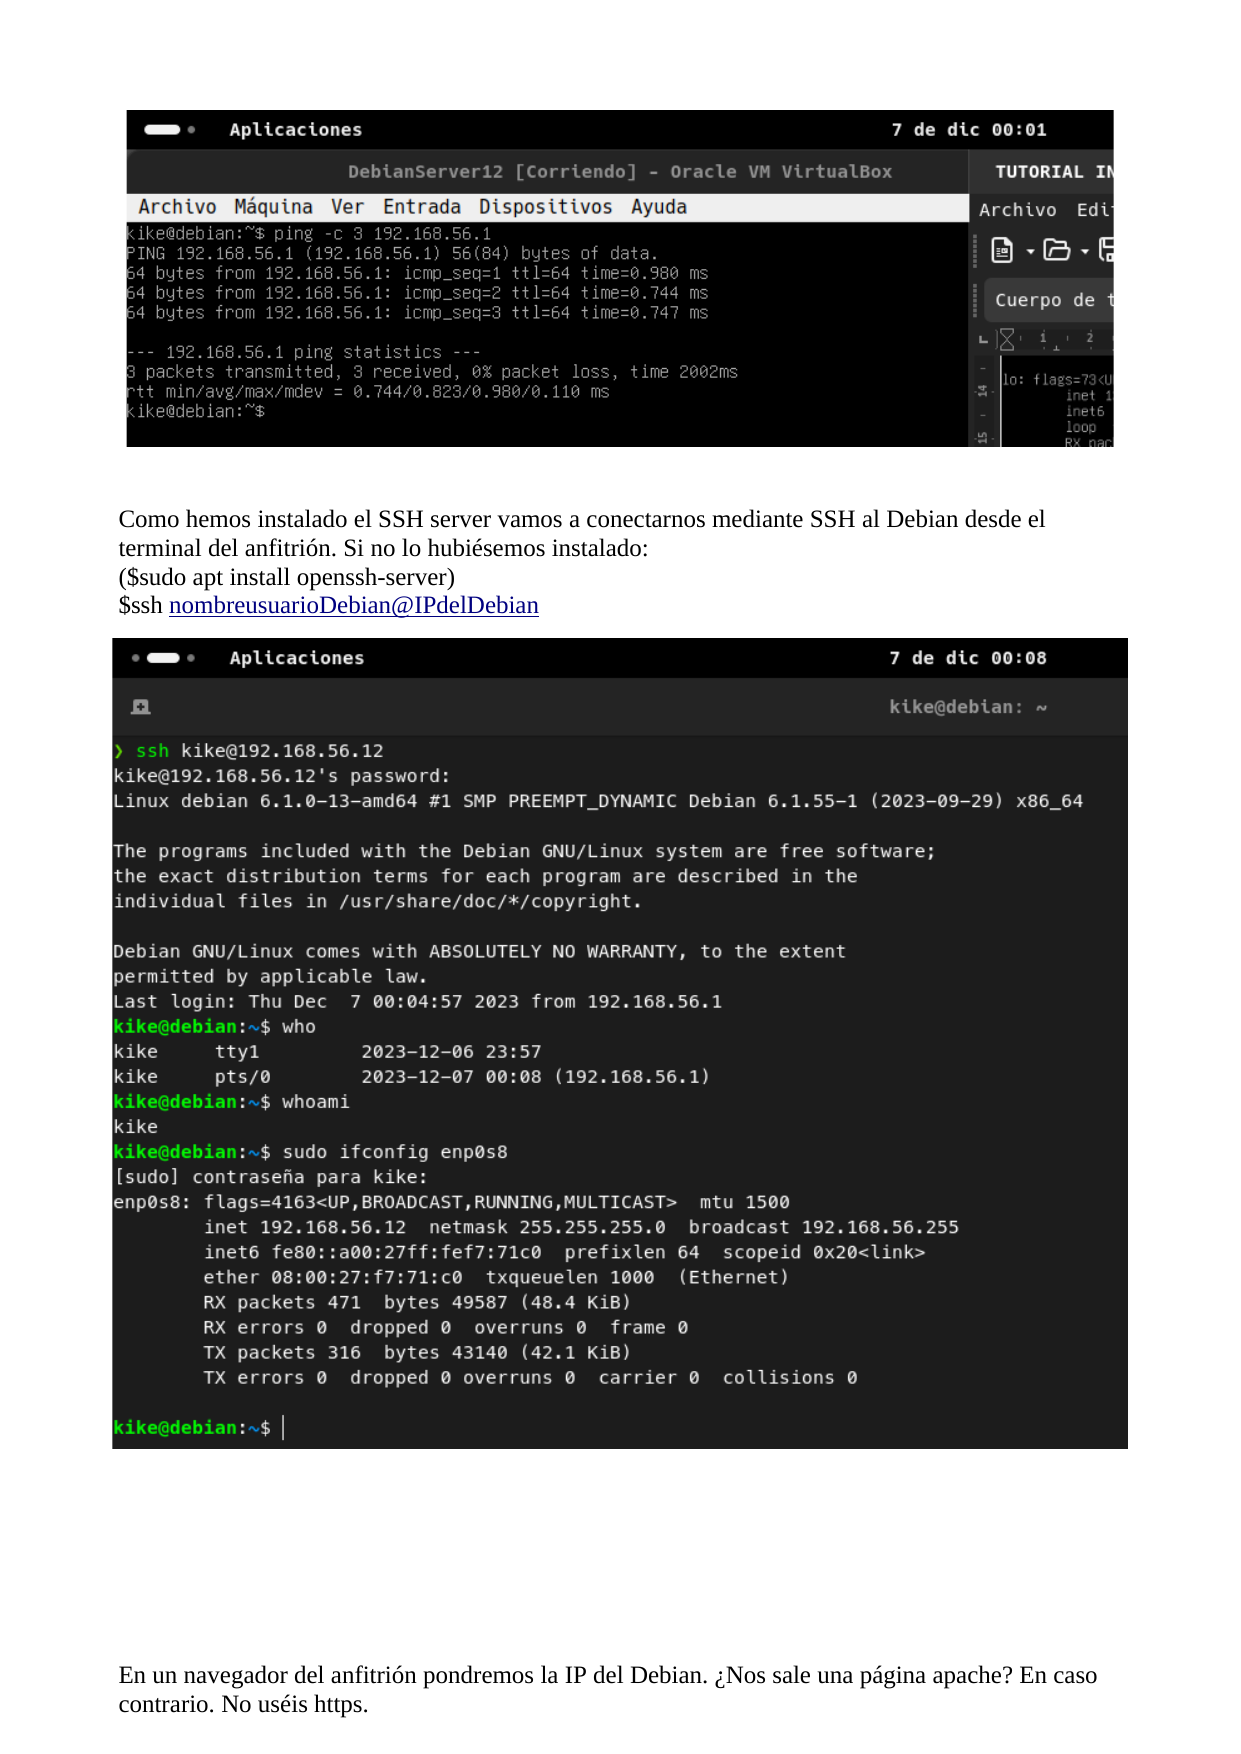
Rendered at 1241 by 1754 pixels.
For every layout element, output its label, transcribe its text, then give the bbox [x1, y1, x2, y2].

text En un navegador del anfitrión pondremos la IP del Debian. ¿Nos sale una página apache? En caso contrario. No uséis https. [118, 1660, 1101, 1718]
text $ssh nombreusuarioDebian@IPdelDebian [118, 591, 1134, 619]
picture [112, 638, 1128, 1449]
text Como hemos instalado el SSH server vamos a conectarnos mediante SSH al Debian desde el terminal del anfitrión. Si no lo hubiésemos instalado: [118, 504, 1092, 562]
picture [126, 110, 1114, 447]
text ($sudo apt install openssh-server) [118, 562, 1134, 591]
